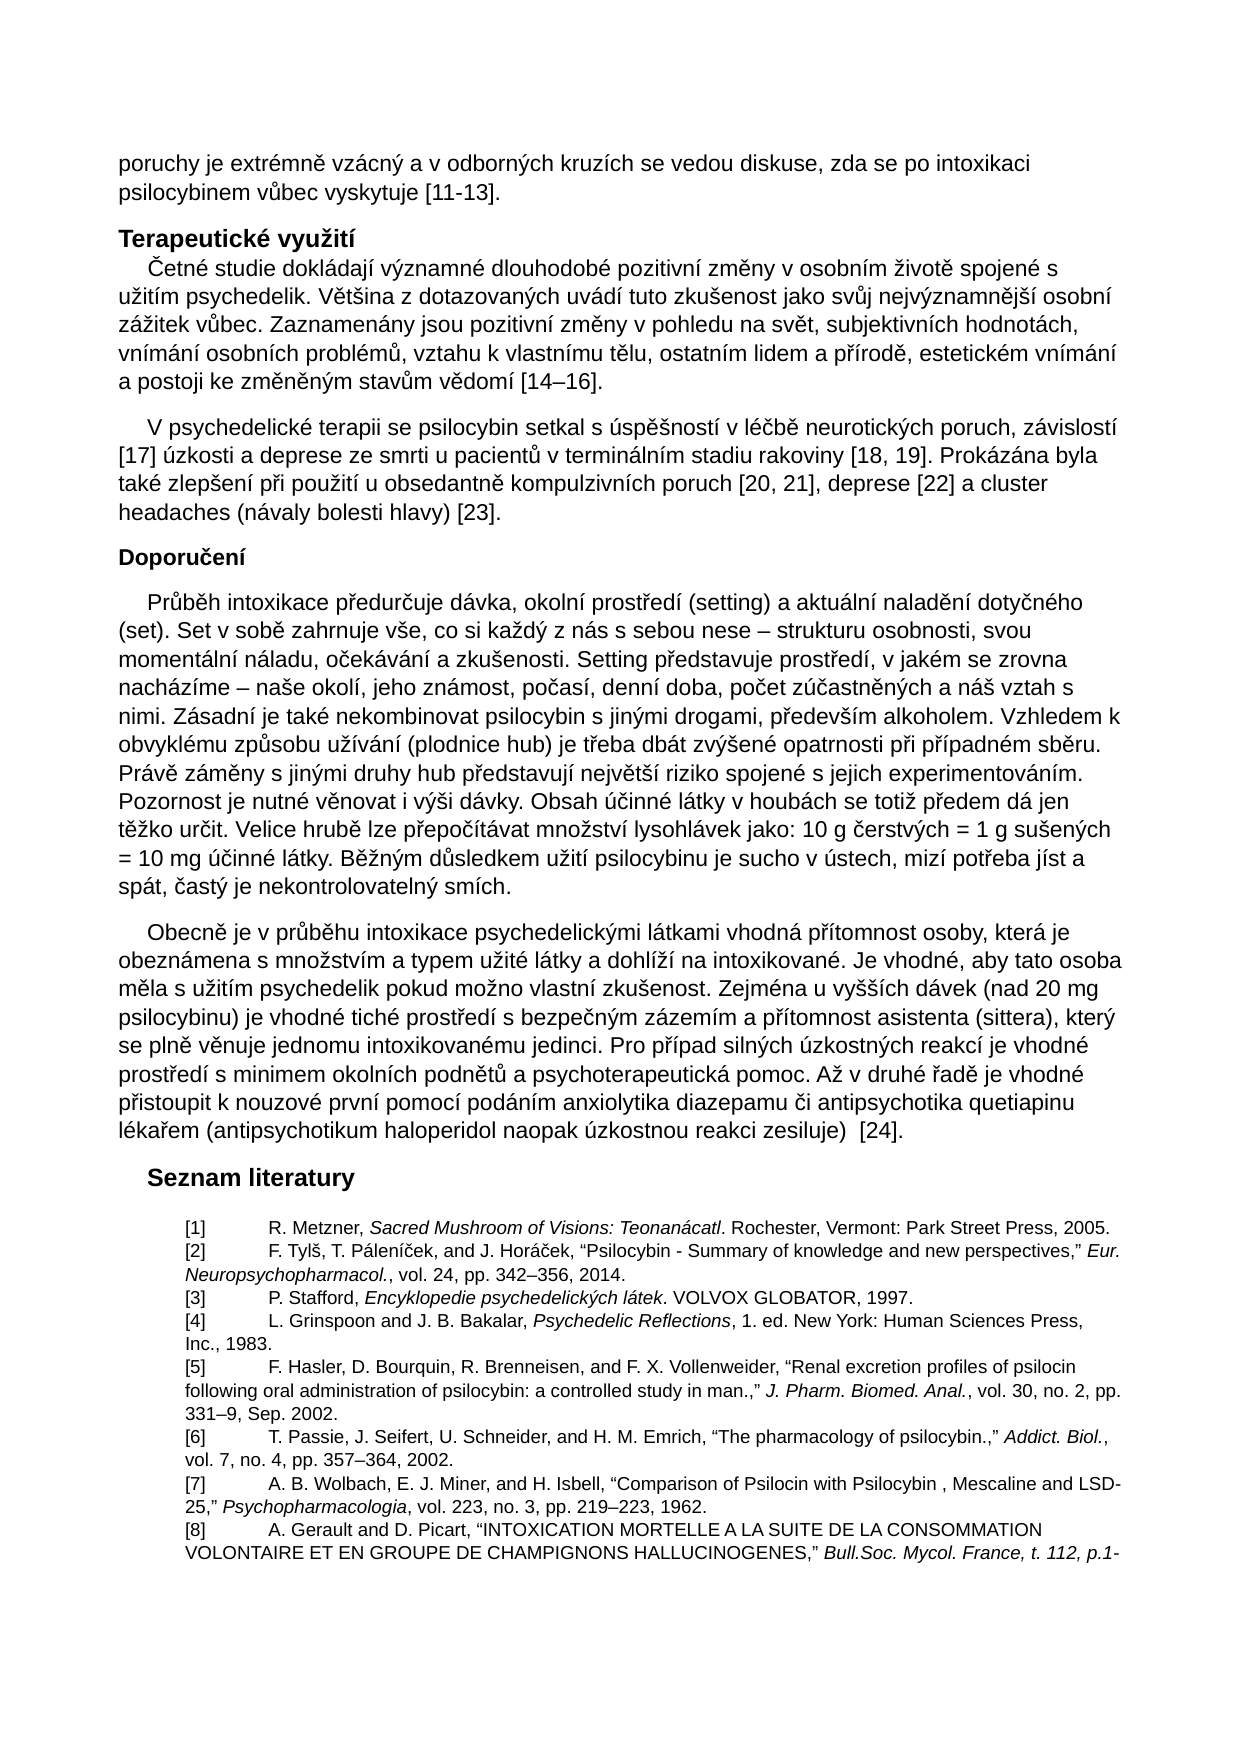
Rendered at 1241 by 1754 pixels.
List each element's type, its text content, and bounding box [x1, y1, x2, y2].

text [3] P. Stafford, Encyklopedie psychedelických látek. VOLVOX GLOBATOR, 1997. [185, 1287, 1122, 1308]
text poruchy je extrémně vzácný a v odborných kruzích se vedou diskuse, zda se po intoxikaci psilocybinem vůbec vyskytuje [11-13]. [118, 150, 1122, 205]
text [6] T. Passie, J. Seifert, U. Schneider, and H. M. Emrich, “The pharmacology of psilocybin.,” Addict. Biol., vol. 7, no. 4, pp. 357–364, 2002. [185, 1426, 1122, 1471]
text [8] A. Gerault and D. Picart, “INTOXICATION MORTELLE A LA SUITE DE LA CONSOMMATION VOLONTAIRE ET EN GROUPE DE CHAMPIGNONS HALLUCINOGENES,” Bull.Soc. Mycol. France, t. 112, p.1- [185, 1519, 1122, 1564]
text Terapeutické využití [118, 223, 1122, 252]
text [1] R. Metzner, Sacred Mushroom of Visions: Teonanácatl. Rochester, Vermont: Park Street Press, 2005. [185, 1217, 1122, 1238]
text Průběh intoxikace předurčuje dávka, okolní prostředí (setting) a aktuální naladění dotyčného (set). Set v sobě zahrnuje vše, co si každý z nás s sebou nese – strukturu osobnosti, svou momentální náladu, očekávání a zkušenosti. Setting představuje prostředí, v jakém se zrovna nacházíme – naše okolí, jeho známost, počasí, denní doba, počet zúčastněných a náš vztah s nimi. Zásadní je také nekombinovat psilocybin s jinými drogami, především alkoholem. Vzhledem k obvyklému způsobu užívání (plodnice hub) je třeba dbát zvýšené opatrnosti při případném sběru. Právě záměny s jinými druhy hub představují největší riziko spojené s jejich experimentováním. Pozornost je nutné věnovat i výši dávky. Obsah účinné látky v houbách se totiž předem dá jen těžko určit. Velice hrubě lze přepočítávat množství lysohlávek jako: 10 g čerstvých = 1 g sušených = 10 mg účinné látky. Běžným důsledkem užití psilocybinu je sucho v ústech, mizí potřeba jíst a spát, častý je nekontrolovatelný smích. [118, 589, 1122, 900]
text [7] A. B. Wolbach, E. J. Miner, and H. Isbell, “Comparison of Psilocin with Psilocybin , Mescaline and LSD-25,” Psychopharmacologia, vol. 223, no. 3, pp. 219–223, 1962. [185, 1472, 1122, 1517]
text Obecně je v průběhu intoxikace psychedelickými látkami vhodná přítomnost osoby, která je obeznámena s množstvím a typem užité látky a dohlíží na intoxikované. Je vhodné, aby tato osoba měla s užitím psychedelik pokud možno vlastní zkušenost. Zejména u vyšších dávek (nad 20 mg psilocybinu) je vhodné tiché prostředí s bezpečným zázemím a přítomnost asistenta (sittera), který se plně věnuje jednomu intoxikovanému jedinci. Pro případ silných úzkostných reakcí je vhodné prostředí s minimem okolních podnětů a psychoterapeutická pomoc. Až v druhé řadě je vhodné přistoupit k nouzové první pomocí podáním anxiolytika diazepamu či antipsychotika quetiapinu lékařem (antipsychotikum haloperidol naopak úzkostnou reakci zesiluje) [24]. [118, 918, 1122, 1144]
text Doporučení [118, 544, 1122, 570]
text Seznam literatury [118, 1163, 1122, 1191]
text Četné studie dokládají významné dlouhodobé pozitivní změny v osobním životě spojené s užitím psychedelik. Většina z dotazovaných uvádí tuto zkušenost jako svůj nejvýznamnější osobní zážitek vůbec. Zaznamenány jsou pozitivní změny v pohledu na svět, subjektivních hodnotách, vnímání osobních problémů, vztahu k vlastnímu tělu, ostatním lidem a přírodě, estetickém vnímání a postoji ke změněným stavům vědomí [14–16]. [118, 254, 1122, 395]
text [5] F. Hasler, D. Bourquin, R. Brenneisen, and F. X. Vollenweider, “Renal excretion profiles of psilocin following oral administration of psilocybin: a controlled study in man.,” J. Pharm. Biomed. Anal., vol. 30, no. 2, pp. 331–9, Sep. 2002. [185, 1356, 1122, 1424]
text [2] F. Tylš, T. Páleníček, and J. Horáček, “Psilocybin - Summary of knowledge and new perspectives,” Eur. Neuropsychopharmacol., vol. 24, pp. 342–356, 2014. [185, 1240, 1122, 1285]
text [4] L. Grinspoon and J. B. Bakalar, Psychedelic Reflections, 1. ed. New York: Human Sciences Press, Inc., 1983. [185, 1310, 1122, 1354]
text V psychedelické terapii se psilocybin setkal s úspěšností v léčbě neurotických poruch, závislostí [17] úzkosti a deprese ze smrti u pacientů v terminálním stadiu rakoviny [18, 19]. Prokázána byla také zlepšení při použití u obsedantně kompulzivních poruch [20, 21], deprese [22] a cluster headaches (návaly bolesti hlavy) [23]. [118, 413, 1122, 525]
